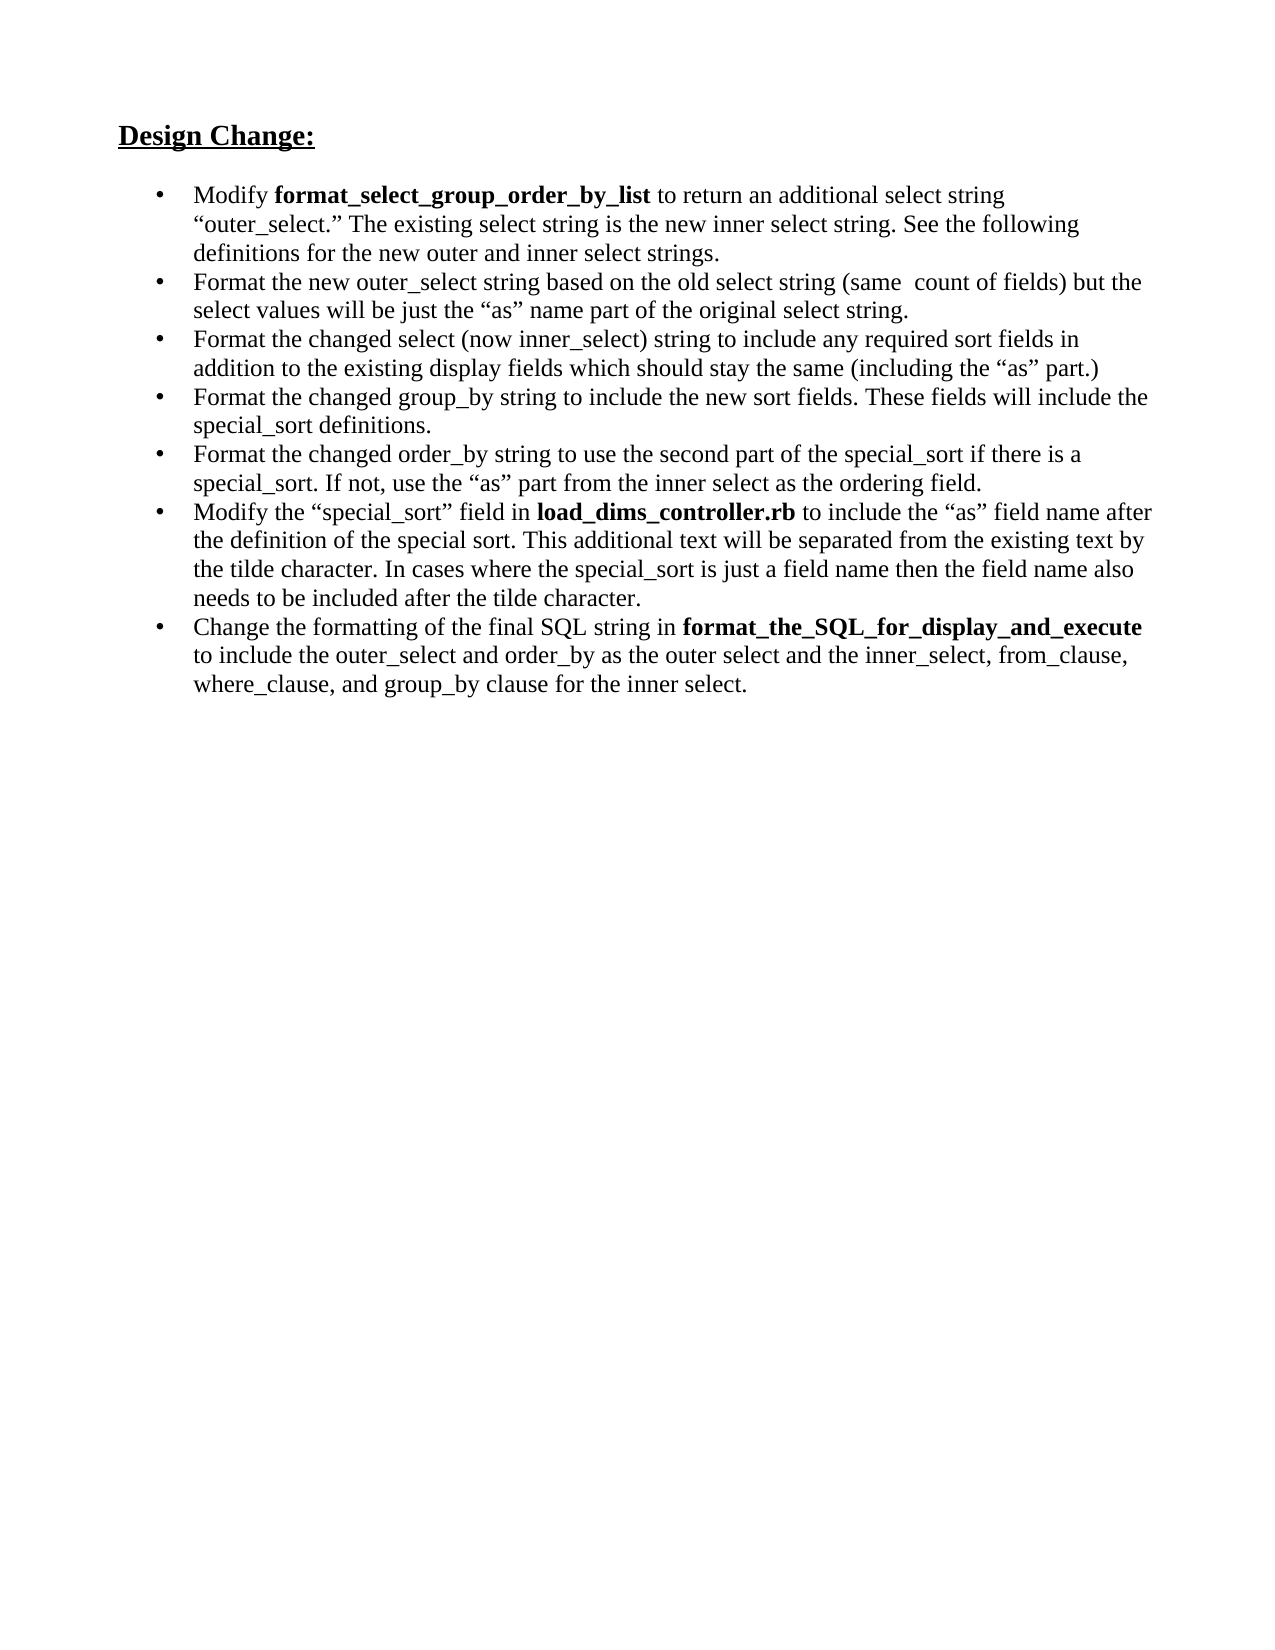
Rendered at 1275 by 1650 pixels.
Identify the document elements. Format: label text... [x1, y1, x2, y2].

list Format the changed select (now inner_select) string to include any required sort fields in addition to the existing display fields which should stay the same (including the “as” part.) [156, 324, 1157, 382]
list Modify the “special_sort” field in load_dims_controller.rb to include the “as” field name after the definition of the special sort. This additional text will be separated from the existing text by the tilde character. In cases where the special_sort is just a field name then the field name also needs to be included after the tilde character. [156, 497, 1157, 612]
list Change the formatting of the final SQL string in format_the_SQL_for_display_and_execute to include the outer_select and order_by as the outer select and the inner_select, from_clause, where_clause, and group_by clause for the inner select. [156, 612, 1157, 698]
list Format the changed group_by string to include the new sort fields. These fields will include the special_sort definitions. [156, 382, 1157, 439]
text Design Change: [118, 118, 1157, 152]
list Format the new outer_select string based on the old select string (same count of fields) but the select values will be just the “as” name part of the original select string. [156, 267, 1157, 324]
list Format the changed order_by string to use the second part of the special_sort if there is a special_sort. If not, use the “as” part from the inner select as the ordering field. [156, 439, 1157, 497]
list Modify format_select_group_order_by_list to return an additional select string “outer_select.” The existing select string is the new inner select string. See the following definitions for the new outer and inner select strings. [156, 180, 1157, 267]
